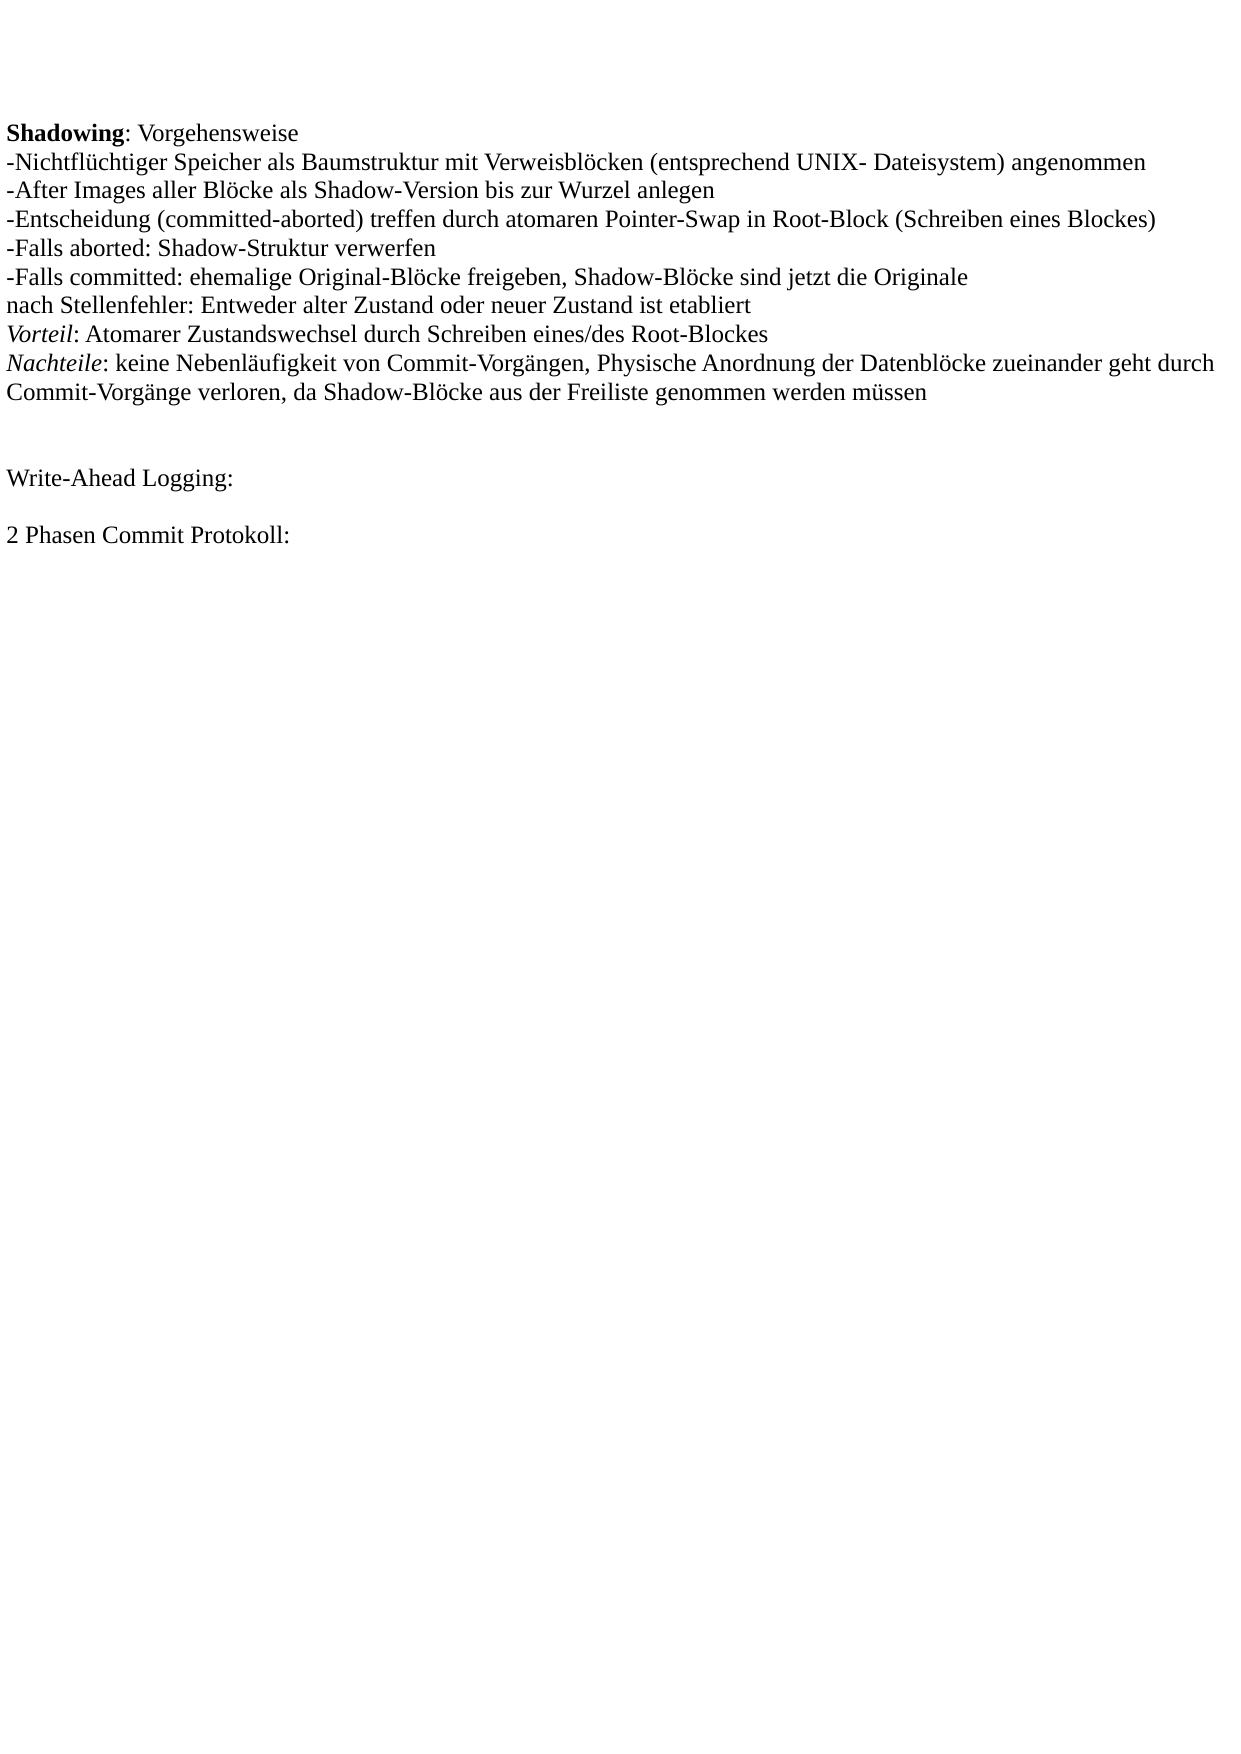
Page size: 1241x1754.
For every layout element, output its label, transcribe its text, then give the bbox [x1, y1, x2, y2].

text -Falls aborted: Shadow-Struktur verwerfen [6, 233, 1240, 262]
text nach Stellenfehler: Entweder alter Zustand oder neuer Zustand ist etabliert [6, 291, 1240, 319]
text -Falls committed: ehemalige Original-Blöcke freigeben, Shadow-Blöcke sind jetzt die Originale [6, 262, 1240, 291]
text Write-Ahead Logging: [6, 434, 1240, 492]
text 2 Phasen Commit Protokoll: [6, 521, 1240, 549]
text Vorteil: Atomarer Zustandswechsel durch Schreiben eines/des Root-Blockes [6, 319, 1240, 348]
text Nachteile: keine Nebenläufigkeit von Commit-Vorgängen, Physische Anordnung der Datenblöcke zueinander geht durch Commit-Vorgänge verloren, da Shadow-Blöcke aus der Freiliste genommen werden müssen [6, 348, 1240, 406]
text -Entscheidung (committed-aborted) treffen durch atomaren Pointer-Swap in Root-Block (Schreiben eines Blockes) [6, 204, 1240, 233]
text Shadowing: Vorgehensweise [6, 118, 1240, 147]
text -After Images aller Blöcke als Shadow-Version bis zur Wurzel anlegen [6, 176, 1240, 204]
text -Nichtflüchtiger Speicher als Baumstruktur mit Verweisblöcken (entsprechend UNIX- Dateisystem) angenommen [6, 147, 1240, 176]
